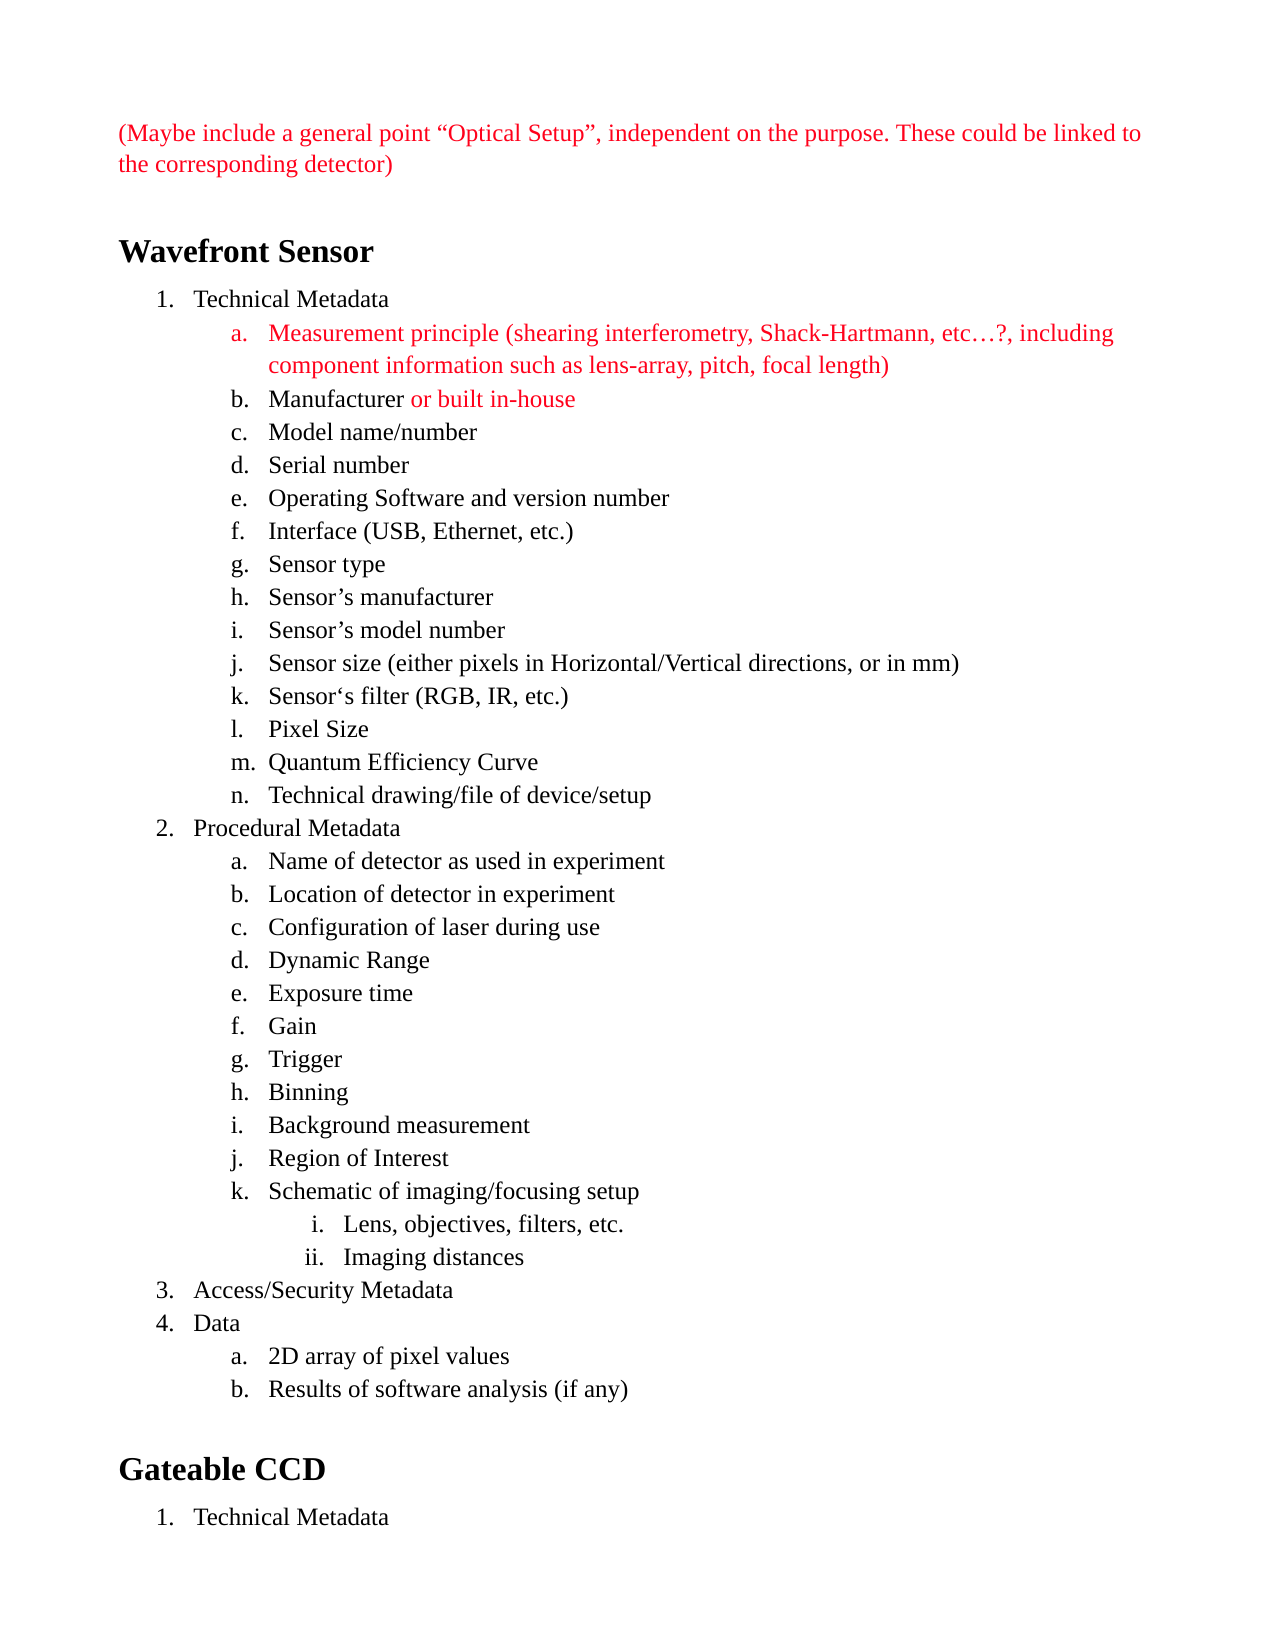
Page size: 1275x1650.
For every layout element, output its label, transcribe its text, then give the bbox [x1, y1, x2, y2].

list Sensor size (either pixels in Horizontal/Vertical directions, or in mm) [231, 648, 1157, 677]
list Lens, objectives, filters, etc. [324, 1209, 1157, 1238]
list Quantum Efficiency Curve [231, 747, 1157, 776]
list Results of software analysis (if any) [231, 1374, 1157, 1403]
list Serial number [231, 450, 1157, 478]
list Name of detector as used in experiment [231, 846, 1157, 875]
list Procedural Metadata [156, 813, 1157, 842]
list Pixel Size [231, 714, 1157, 743]
list Measurement principle (shearing interferometry, Shack-Hartmann, etc…?, including component information such as lens-array, pitch, focal length) [231, 318, 1157, 379]
list Gain [231, 1011, 1157, 1040]
list Region of Interest [231, 1143, 1157, 1172]
list Binning [231, 1077, 1157, 1106]
list Sensor’s model number [231, 615, 1157, 643]
list Technical Metadata [156, 284, 1157, 313]
list Interface (USB, Ethernet, etc.) [231, 516, 1157, 544]
list Exposure time [231, 978, 1157, 1007]
list Background measurement [231, 1110, 1157, 1139]
list Sensor‘s filter (RGB, IR, etc.) [231, 681, 1157, 709]
list Model name/number [231, 417, 1157, 445]
list Operating Software and version number [231, 483, 1157, 511]
list Trigger [231, 1044, 1157, 1073]
list Dynamic Range [231, 945, 1157, 974]
list Technical drawing/file of device/setup [231, 780, 1157, 809]
list Access/Security Metadata [156, 1275, 1157, 1304]
list Sensor’s manufacturer [231, 582, 1157, 611]
list Manufacturer or built in-house [231, 384, 1157, 412]
text (Maybe include a general point “Optical Setup”, independent on the purpose. These could be linked to the corresponding detector) [118, 118, 1157, 178]
list 2D array of pixel values [231, 1341, 1157, 1370]
subtitle Gateable CCD [118, 1449, 1157, 1487]
list Schematic of imaging/focusing setup [231, 1176, 1157, 1205]
list Sensor type [231, 549, 1157, 577]
list Location of detector in experiment [231, 879, 1157, 908]
list Technical Metadata [156, 1502, 1157, 1531]
list Data [156, 1308, 1157, 1337]
list Configuration of laser during use [231, 912, 1157, 941]
list Imaging distances [324, 1242, 1157, 1271]
subtitle Wavefront Sensor [118, 231, 1157, 269]
